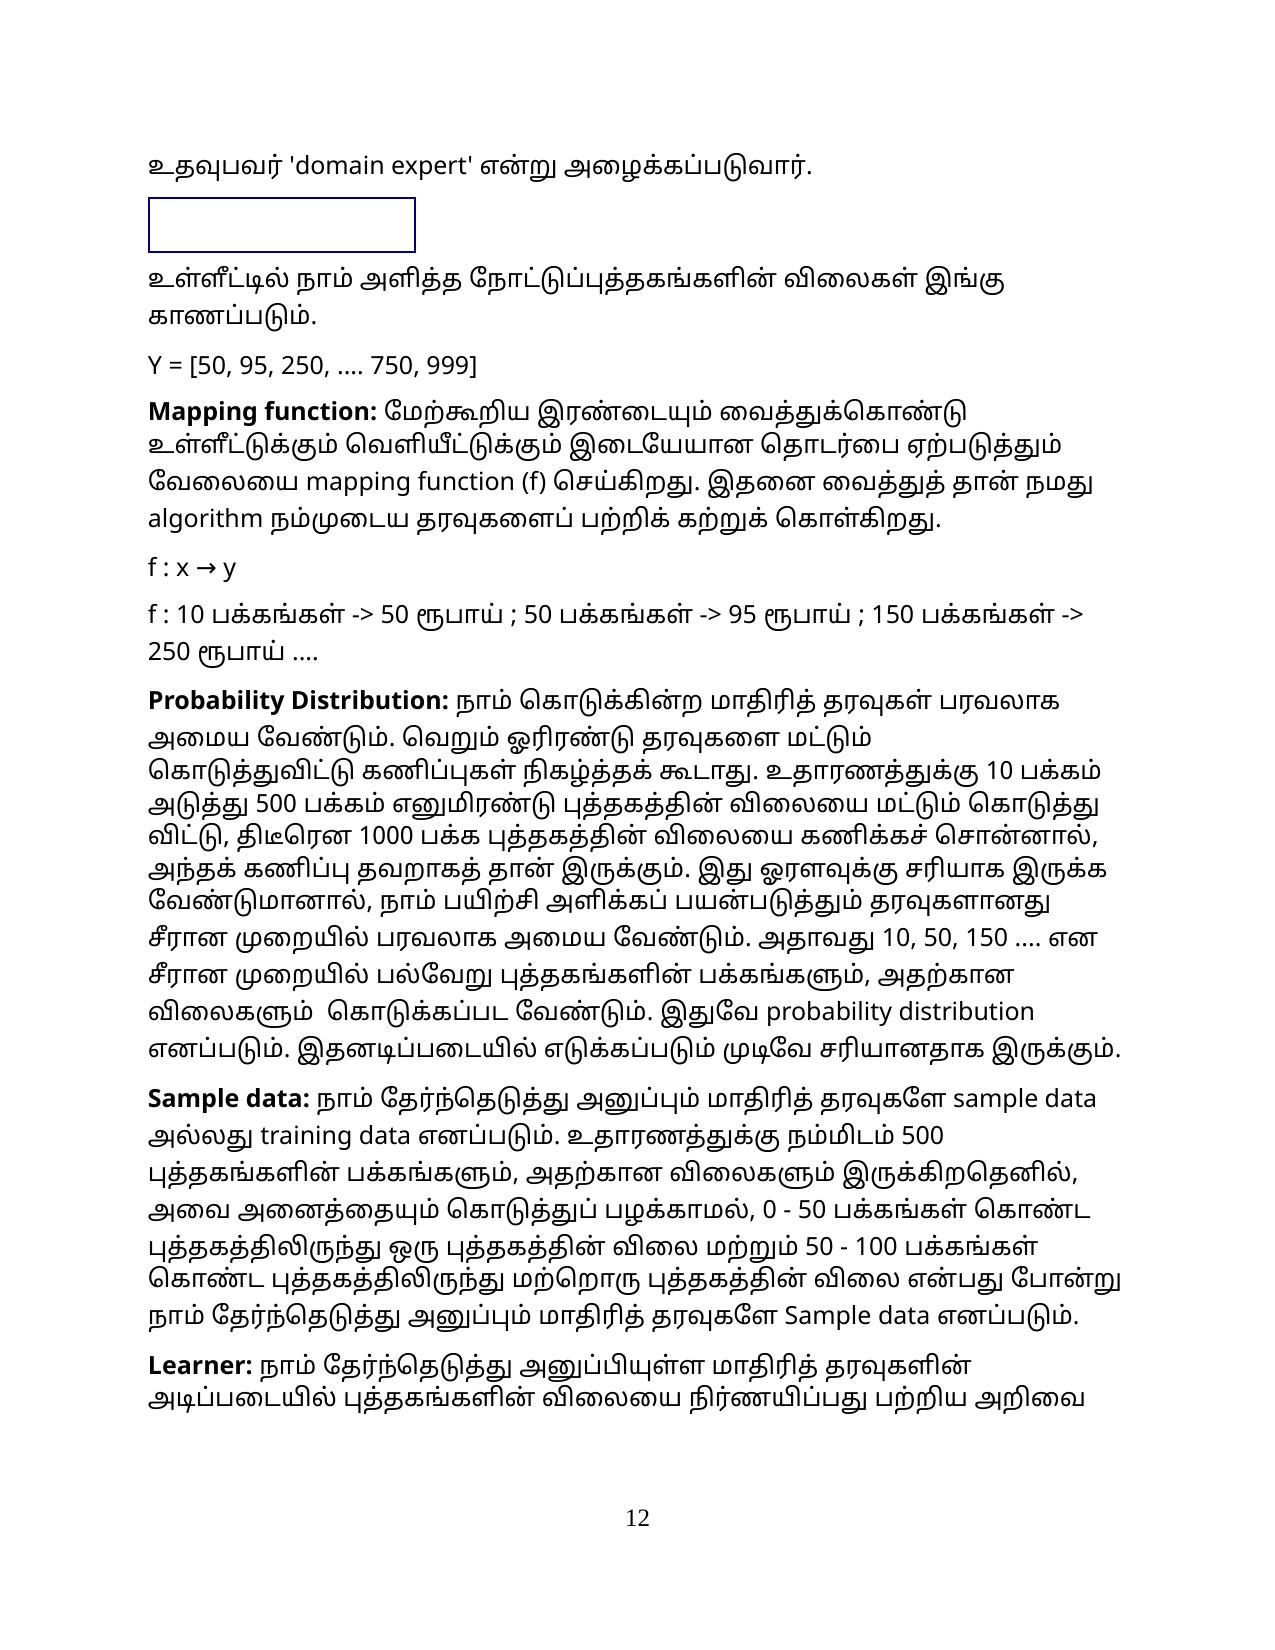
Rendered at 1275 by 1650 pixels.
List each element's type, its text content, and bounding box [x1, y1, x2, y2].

text Label set: வெளியீடாக வர வேண்டிய விவரங்களை இது பெற்றிருக்கும். Y = {........} . உள்ளீடாக இருக்கின்ற தரவுகள் எந்தெந்த வகையின் கீழ் அமையும் எனும் மதிப்புகள் இதில் காணப்படும். இத்தகைய விவரங்களைத் தர உதவுபவர் 'domain expert' என்று அழைக்கப்படுவார். [118, 118, 1157, 184]
text f : 10 பக்கங்கள் -> 50 ரூபாய் ; 50 பக்கங்கள் -> 95 ரூபாய் ; 150 பக்கங்கள் -> 250 ரூபாய் .... [118, 567, 1157, 653]
text Y = [50, 95, 250, .... 750, 999] [118, 318, 1157, 364]
text Learner: நாம் தேர்ந்தெடுத்து அனுப்பியுள்ள மாதிரித் தரவுகளின் அடிப்படையில் புத்தகங்களின் விலையை நிர்ணயிப்பது பற்றிய அறிவை நமது algorithm- வளர்த்துக் கொள்கிறது. அவ்வாறு கற்றுக் கொண்ட algorithm-ஆனது learner என்று அழைக்கப்படுகிறது. (A(S) = Algorithm of sample data) [118, 1318, 1157, 1446]
text உள்ளீட்டில் நாம் அளித்த நோட்டுப்புத்தகங்களின் விலைகள் இங்கு காணப்படும். [118, 236, 1157, 318]
text f : x → y [118, 521, 1157, 567]
text Mapping function: மேற்கூறிய இரண்டையும் வைத்துக்கொண்டு உள்ளீட்டுக்கும் வெளியீட்டுக்கும் இடையேயான தொடர்பை ஏற்படுத்தும் வேலையை mapping function (f) செய்கிறது. இதனை வைத்துத் தான் நமது algorithm நம்முடைய தரவுகளைப் பற்றிக் கற்றுக் கொள்கிறது. [118, 364, 1157, 521]
text Sample data: நாம் தேர்ந்தெடுத்து அனுப்பும் மாதிரித் தரவுகளே sample data அல்லது training data எனப்படும். உதாரணத்துக்கு நம்மிடம் 500 புத்தகங்களின் பக்கங்களும், அதற்கான விலைகளும் இருக்கிறதெனில், அவை அனைத்தையும் கொடுத்துப் பழக்காமல், 0 - 50 பக்கங்கள் கொண்ட புத்தகத்திலிருந்து ஒரு புத்தகத்தின் விலை மற்றும் 50 - 100 பக்கங்கள் கொண்ட புத்தகத்திலிருந்து மற்றொரு புத்தகத்தின் விலை என்பது போன்று நாம் தேர்ந்தெடுத்து அனுப்பும் மாதிரித் தரவுகளே Sample data எனப்படும். [118, 1051, 1157, 1318]
text Probability Distribution: நாம் கொடுக்கின்ற மாதிரித் தரவுகள் பரவலாக அமைய வேண்டும். வெறும் ஓரிரண்டு தரவுகளை மட்டும் கொடுத்துவிட்டு கணிப்புகள் நிகழ்த்தக் கூடாது. உதாரணத்துக்கு 10 பக்கம் அடுத்து 500 பக்கம் எனுமிரண்டு புத்தகத்தின் விலையை மட்டும் கொடுத்து விட்டு, திடீரென 1000 பக்க புத்தகத்தின் விலையை கணிக்கச் சொன்னால், அந்தக் கணிப்பு தவறாகத் தான் இருக்கும். இது ஓரளவுக்கு சரியாக இருக்க வேண்டுமானால், நாம் பயிற்சி அளிக்கப் பயன்படுத்தும் தரவுகளானது சீரான முறையில் பரவலாக அமைய வேண்டும். அதாவது 10, 50, 150 .... என சீரான முறையில் பல்வேறு புத்தகங்களின் பக்கங்களும், அதற்கான விலைகளும் கொடுக்கப்பட வேண்டும். இதுவே probability distribution எனப்படும். இதனடிப்படையில் எடுக்கப்படும் முடிவே சரியானதாக இருக்கும். [118, 653, 1157, 1051]
